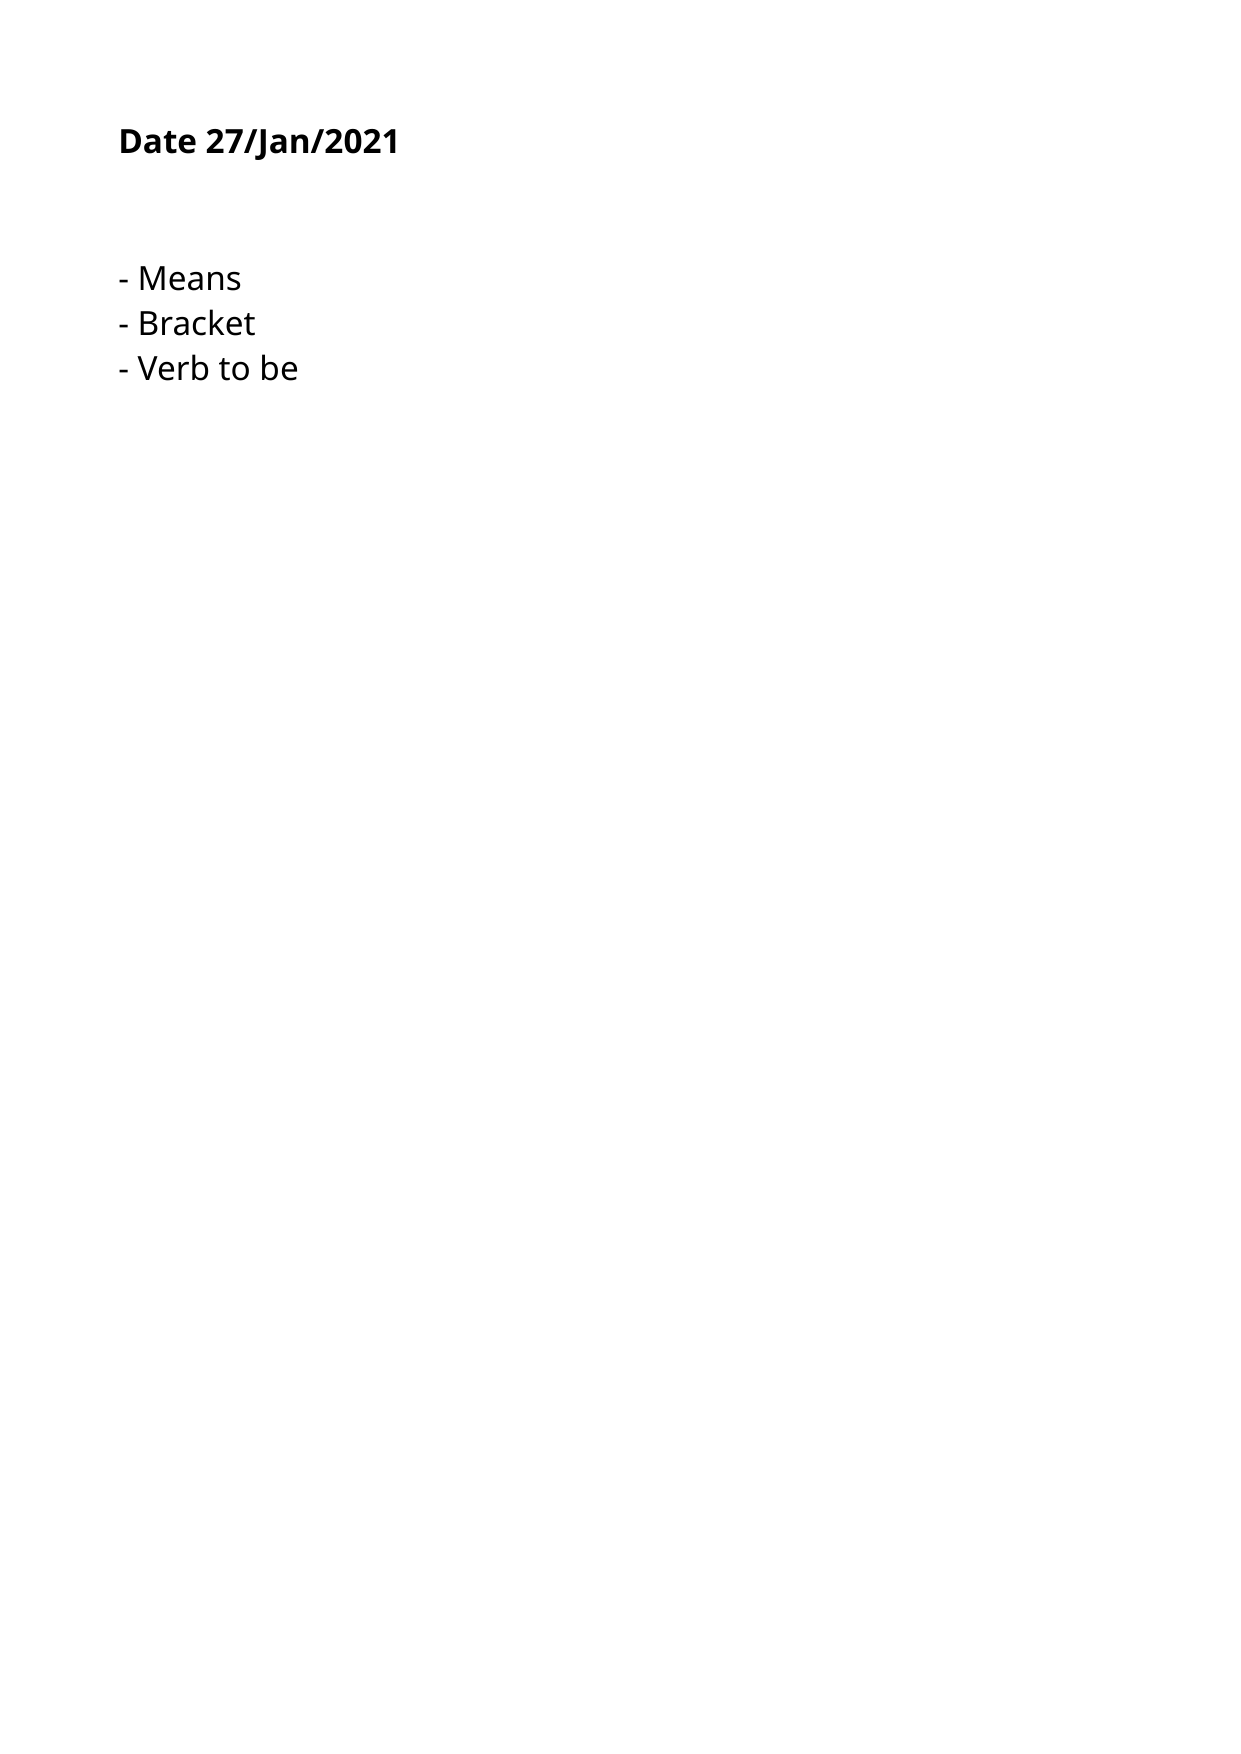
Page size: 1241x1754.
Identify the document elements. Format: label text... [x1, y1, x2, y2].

text - Bracket [118, 300, 1122, 345]
text - Means [118, 254, 1122, 300]
text - Verb to be [118, 345, 1122, 391]
text Date 27/Jan/2021 [118, 118, 1122, 163]
